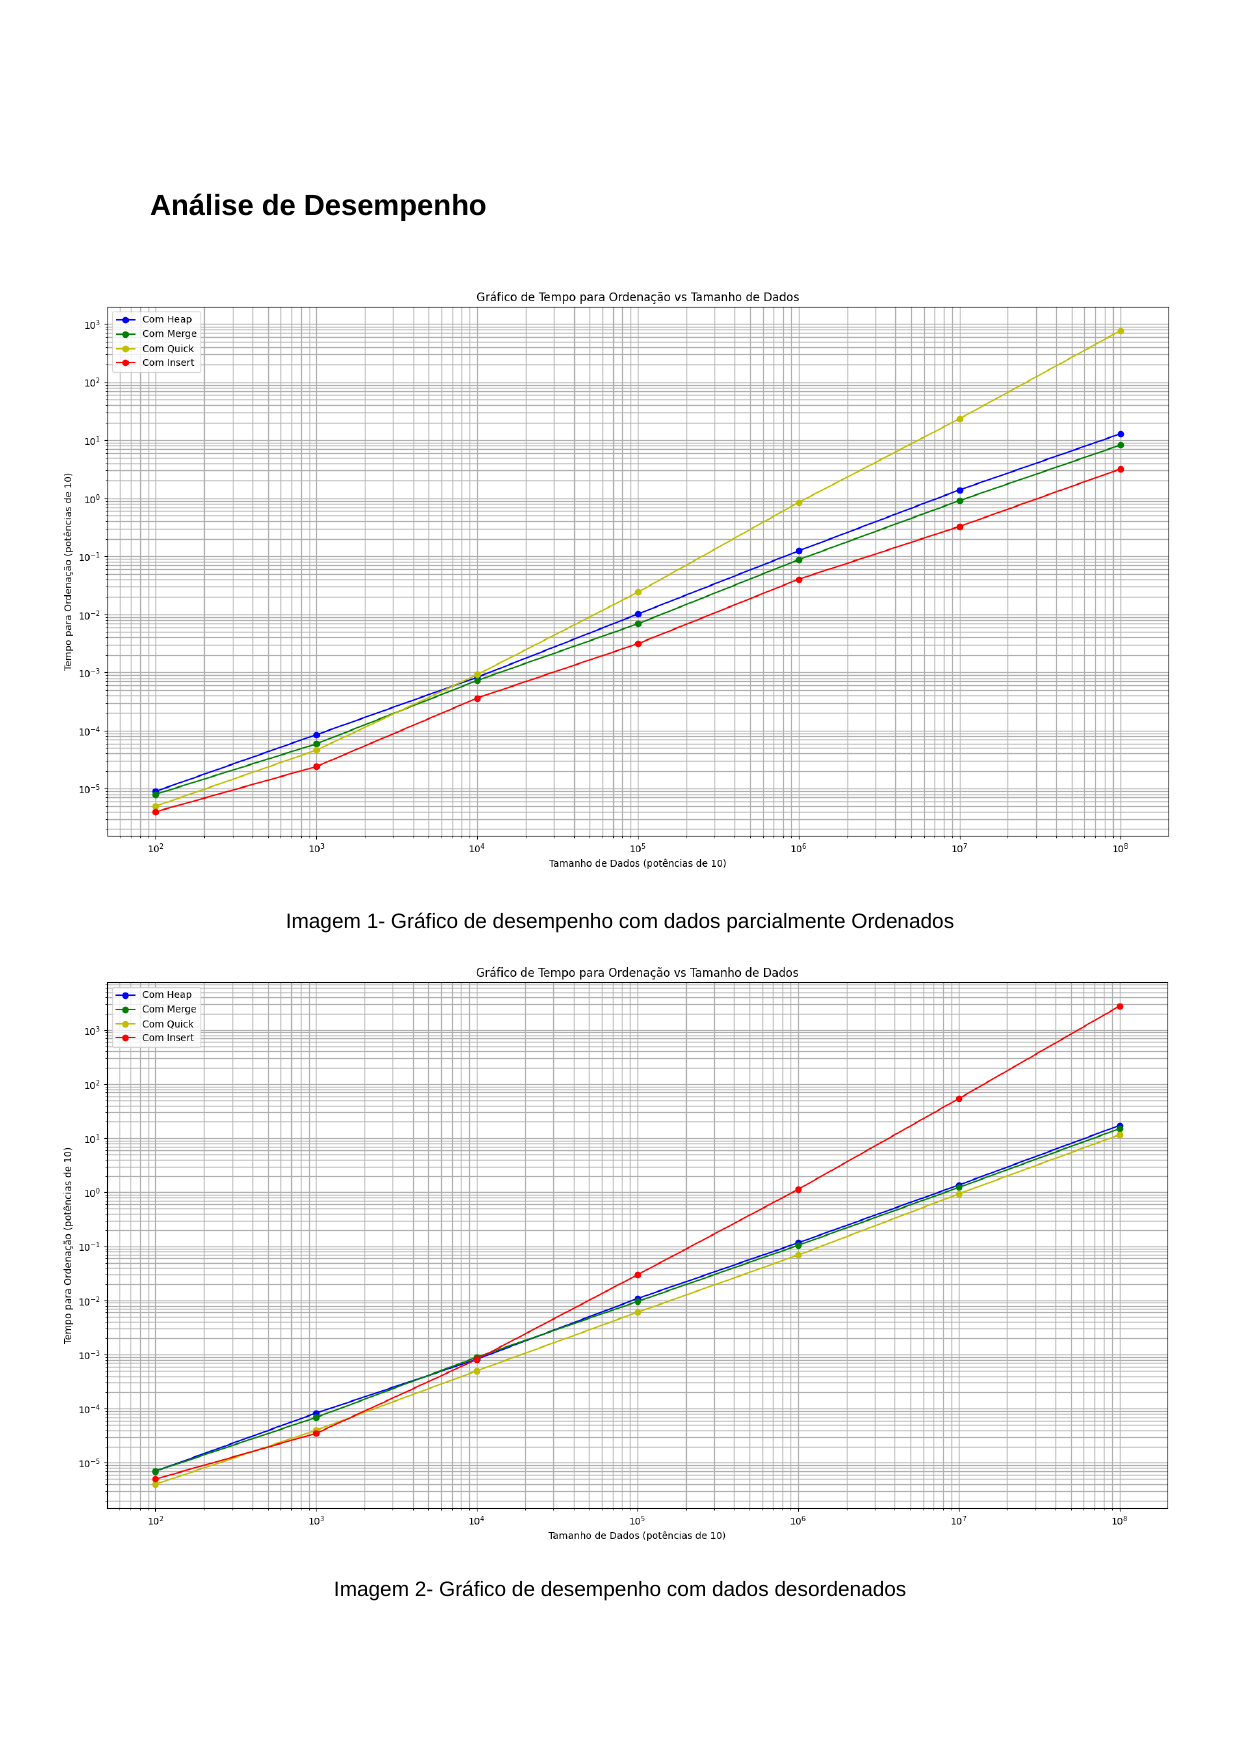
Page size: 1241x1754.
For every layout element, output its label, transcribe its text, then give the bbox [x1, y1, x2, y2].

picture [49, 954, 1185, 1552]
picture [52, 275, 1186, 874]
text [150, 233, 1090, 275]
text Imagem 2- Gráfico de desempenho com dados desordenados [150, 1552, 1090, 1601]
subtitle Análise de Desempenho [150, 187, 1090, 221]
text Imagem 1- Gráfico de desempenho com dados parcialmente Ordenados [150, 874, 1090, 932]
text [150, 936, 1090, 954]
